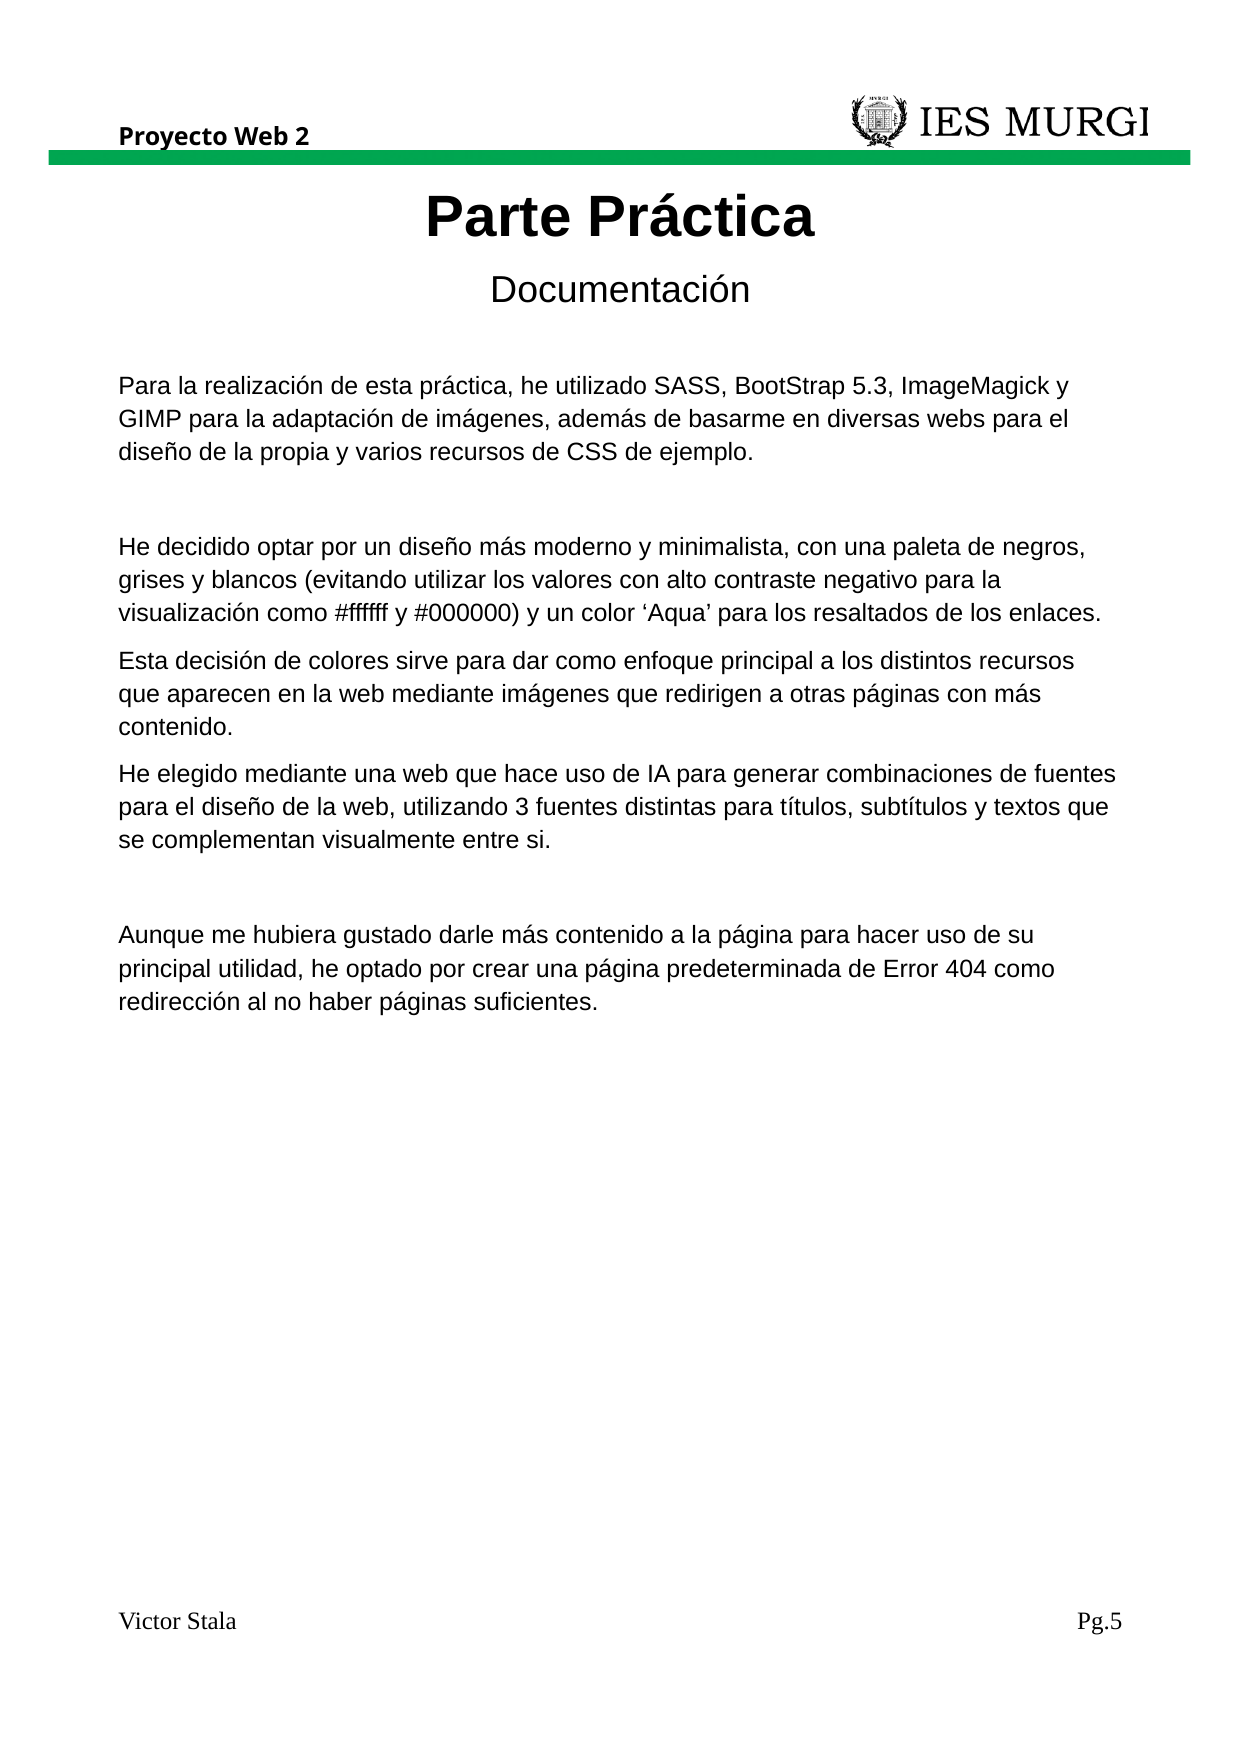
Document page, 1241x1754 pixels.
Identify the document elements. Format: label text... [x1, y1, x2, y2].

text He decidido optar por un diseño más moderno y minimalista, con una paleta de negros, grises y blancos (evitando utilizar los valores con alto contraste negativo para la visualización como #ffffff y #000000) y un color ‘Aqua’ para los resaltados de los enlaces. [118, 532, 1122, 627]
title Parte Práctica [118, 182, 1122, 249]
picture [48, 92, 1191, 165]
text Para la realización de esta práctica, he utilizado SASS, BootStrap 5.3, ImageMagick y GIMP para la adaptación de imágenes, además de basarme en diversas webs para el diseño de la propia y varios recursos de CSS de ejemplo. [118, 371, 1122, 466]
subtitle Documentación [118, 267, 1122, 311]
text Aunque me hubiera gustado darle más contenido a la página para hacer uso de su principal utilidad, he optado por crear una página predeterminada de Error 404 como redirección al no haber páginas suficientes. [118, 921, 1122, 1015]
text He elegido mediante una web que hace uso de IA para generar combinaciones de fuentes para el diseño de la web, utilizando 3 fuentes distintas para títulos, subtítulos y textos que se complementan visualmente entre si. [118, 759, 1122, 854]
text Esta decisión de colores sirve para dar como enfoque principal a los distintos recursos que aparecen en la web mediante imágenes que redirigen a otras páginas con más contenido. [118, 646, 1122, 740]
